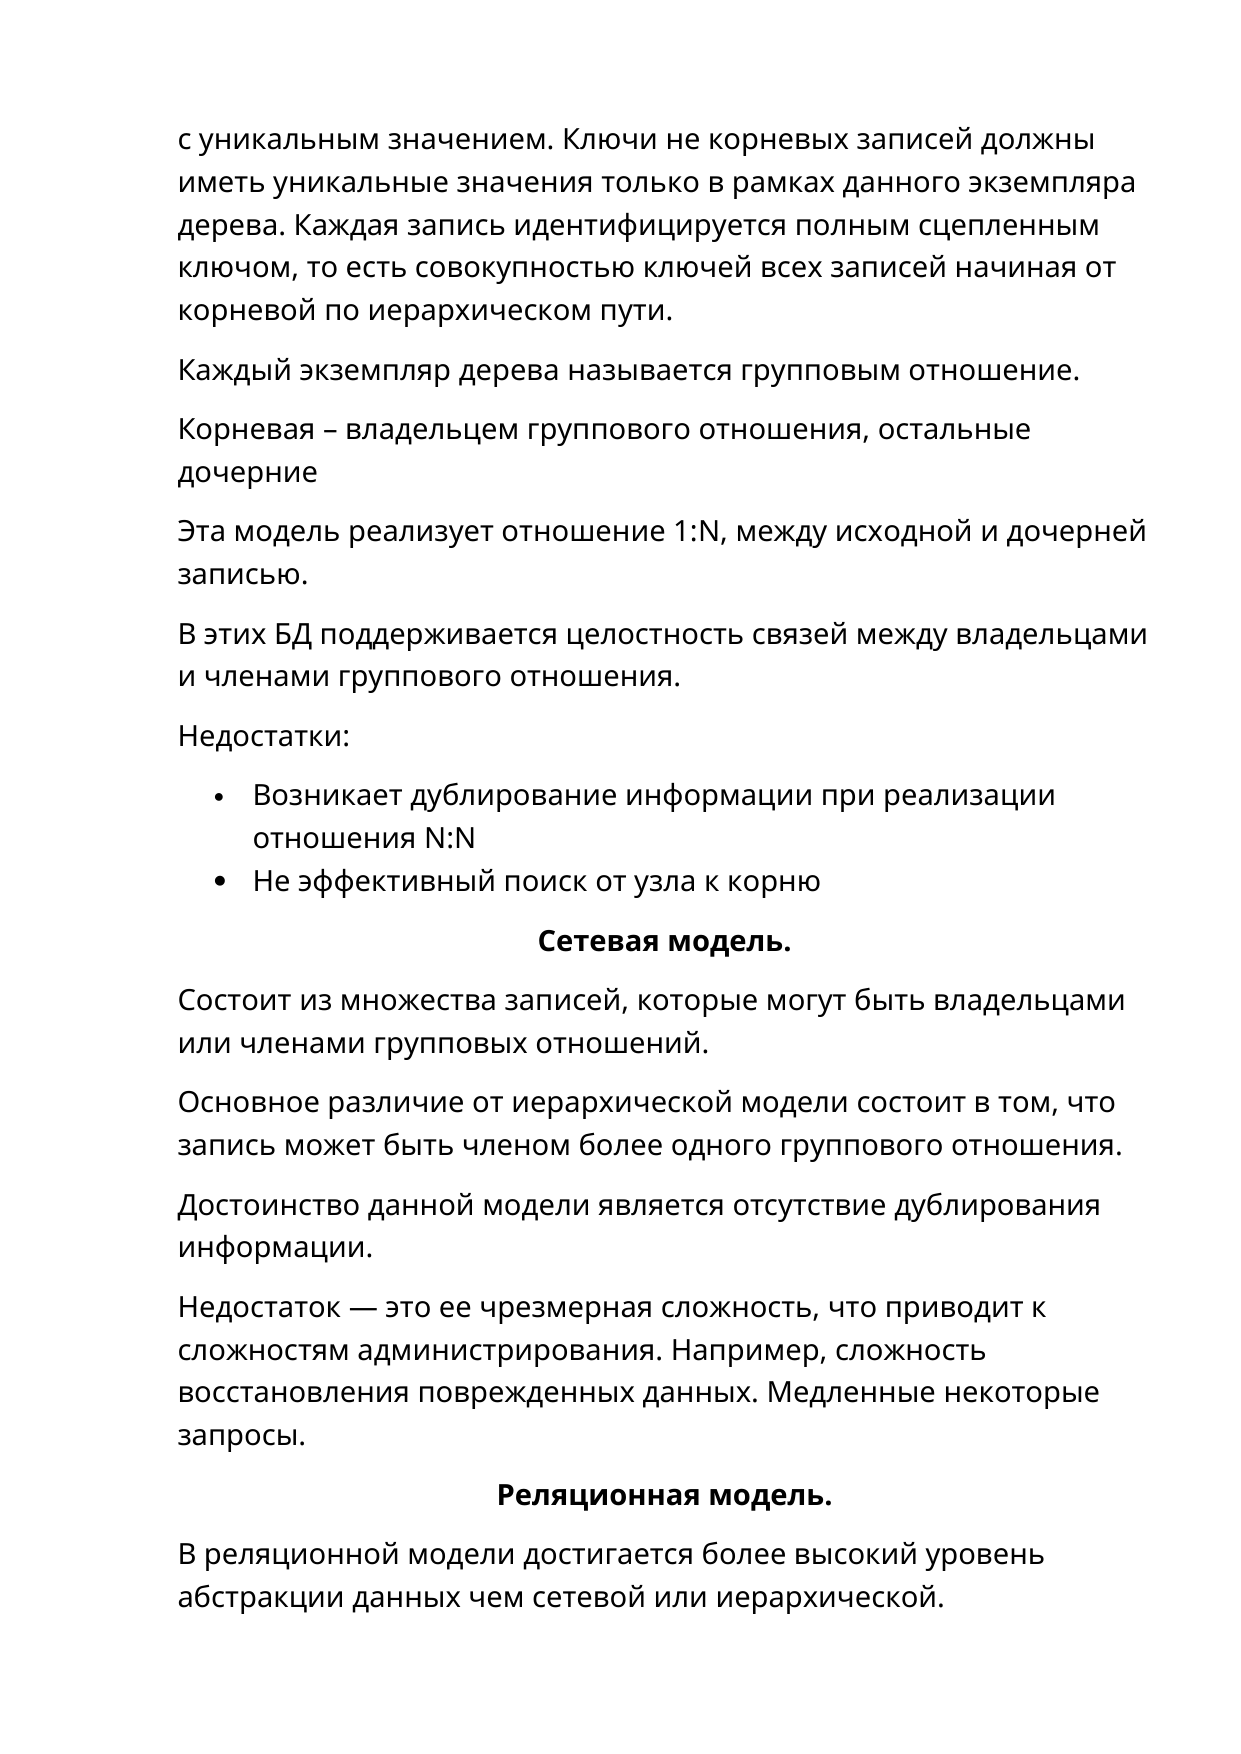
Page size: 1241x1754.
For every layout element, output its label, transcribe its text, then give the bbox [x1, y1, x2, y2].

text Эта модель реализует отношение 1:N, между исходной и дочерней записью. [177, 511, 1152, 593]
text Основное различие от иерархической модели состоит в том, что запись может быть членом более одного группового отношения. [177, 1082, 1152, 1164]
text В этих БД поддерживается целостность связей между владельцами и членами группового отношения. [177, 613, 1152, 695]
text Корневая – владельцем группового отношения, остальные дочерние [177, 408, 1152, 491]
text Каждый экземпляр дерева называется групповым отношение. [177, 349, 1152, 388]
text Реляционная модель. [177, 1474, 1152, 1514]
text Сетевая модель. [177, 920, 1152, 959]
text с уникальным значением. Ключи не корневых записей должны иметь уникальные значения только в рамках данного экземпляра дерева. Каждая запись идентифицируется полным сцепленным ключом, то есть совокупностью ключей всех записей начиная от корневой по иерархическом пути. [177, 118, 1152, 329]
text Недостаток — это ее чрезмерная сложность, что приводит к сложностям администрирования. Например, сложность восстановления поврежденных данных. Медленные некоторые запросы. [177, 1286, 1152, 1454]
text Достоинство данной модели является отсутствие дублирования информации. [177, 1184, 1152, 1266]
list Не эффективный поиск от узла к корню [215, 860, 1152, 900]
list Возникает дублирование информации при реализации отношения N:N [215, 775, 1152, 857]
text Недостатки: [177, 715, 1152, 755]
text Состоит из множества записей, которые могут быть владельцами или членами групповых отношений. [177, 979, 1152, 1062]
text В реляционной модели достигается более высокий уровень абстракции данных чем сетевой или иерархической. [177, 1533, 1152, 1616]
